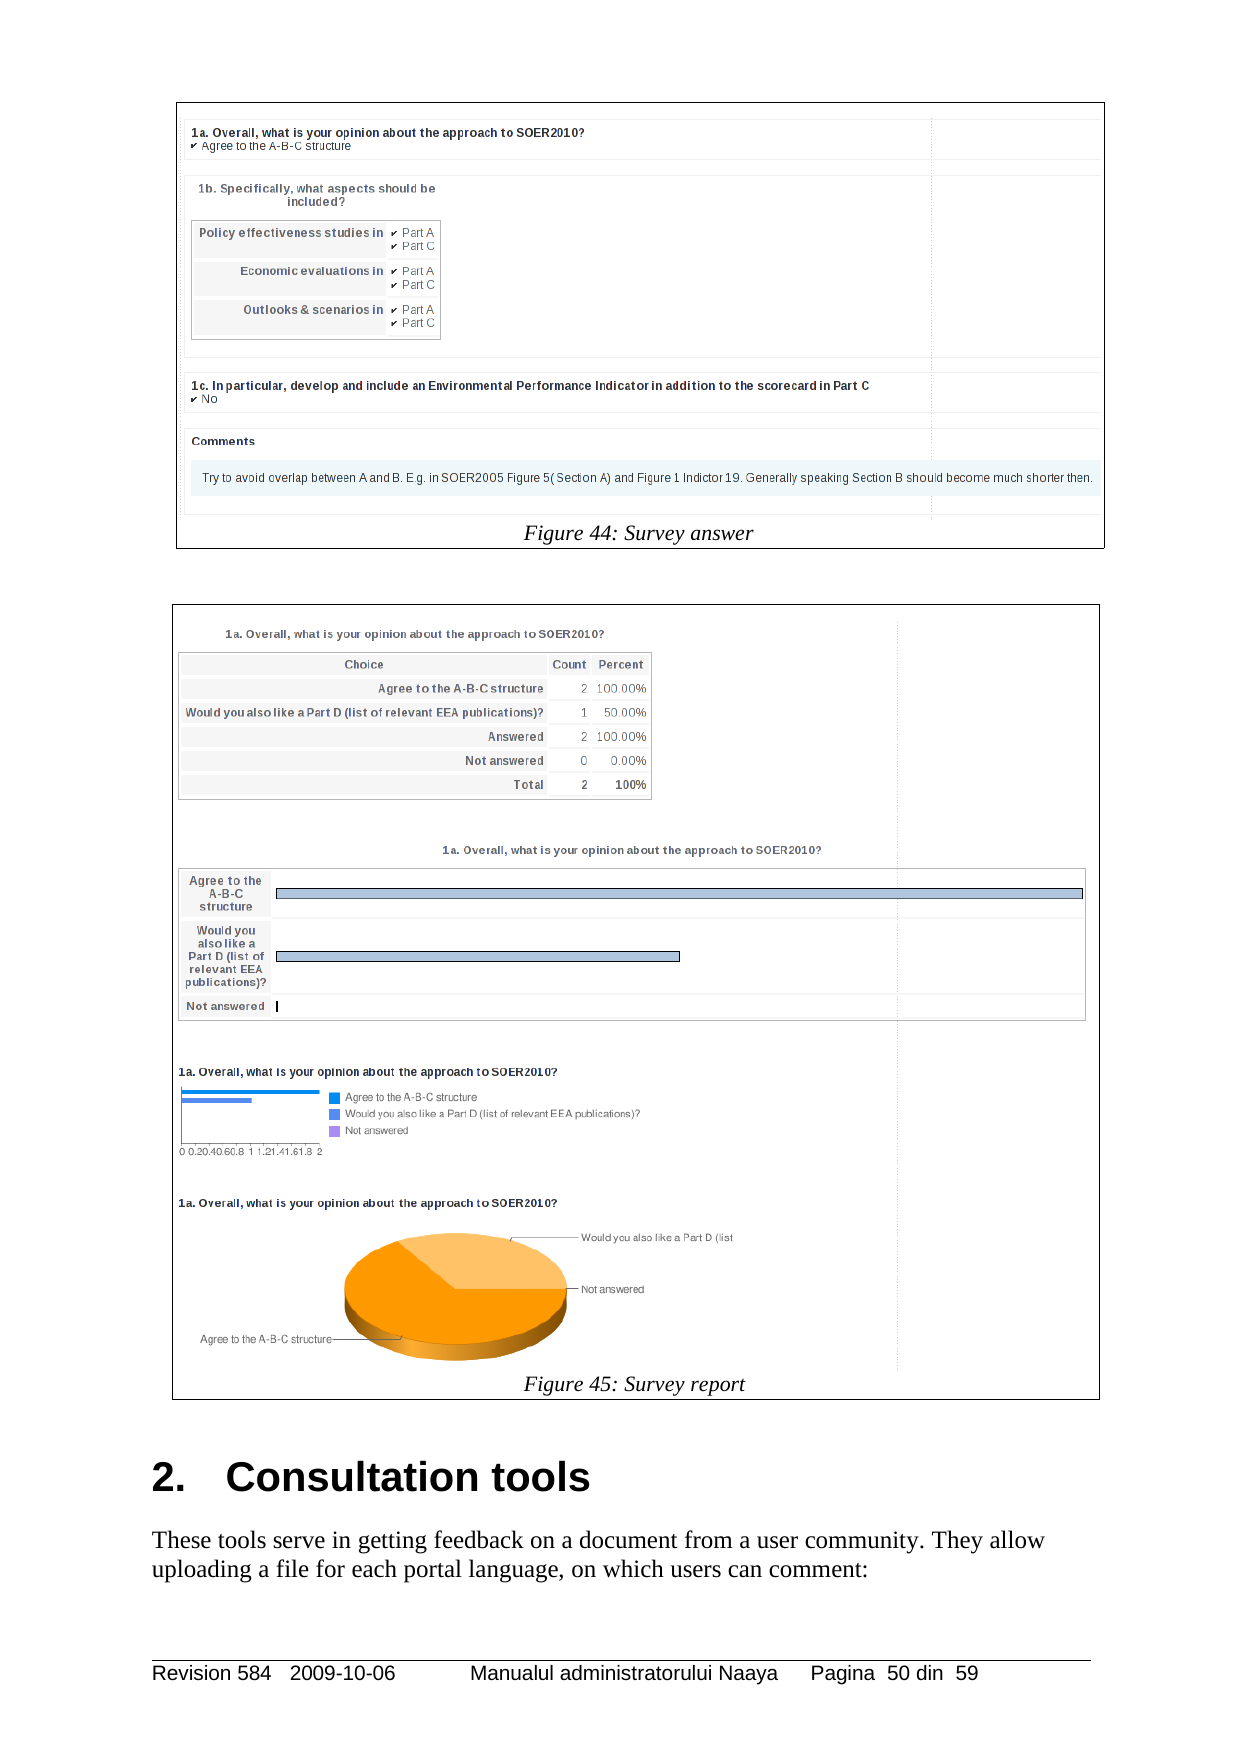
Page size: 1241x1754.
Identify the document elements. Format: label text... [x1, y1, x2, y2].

text Figure 45: Survey report [175, 1371, 1096, 1396]
subtitle Consultation tools [151, 1452, 1128, 1500]
picture [179, 117, 1101, 520]
text Figure 44: Survey answer [179, 520, 1101, 545]
picture [175, 620, 1097, 1371]
text These tools serve in getting feedback on a document from a user community. They allow uploading a file for each portal language, on which users can comment: [152, 1525, 1128, 1583]
